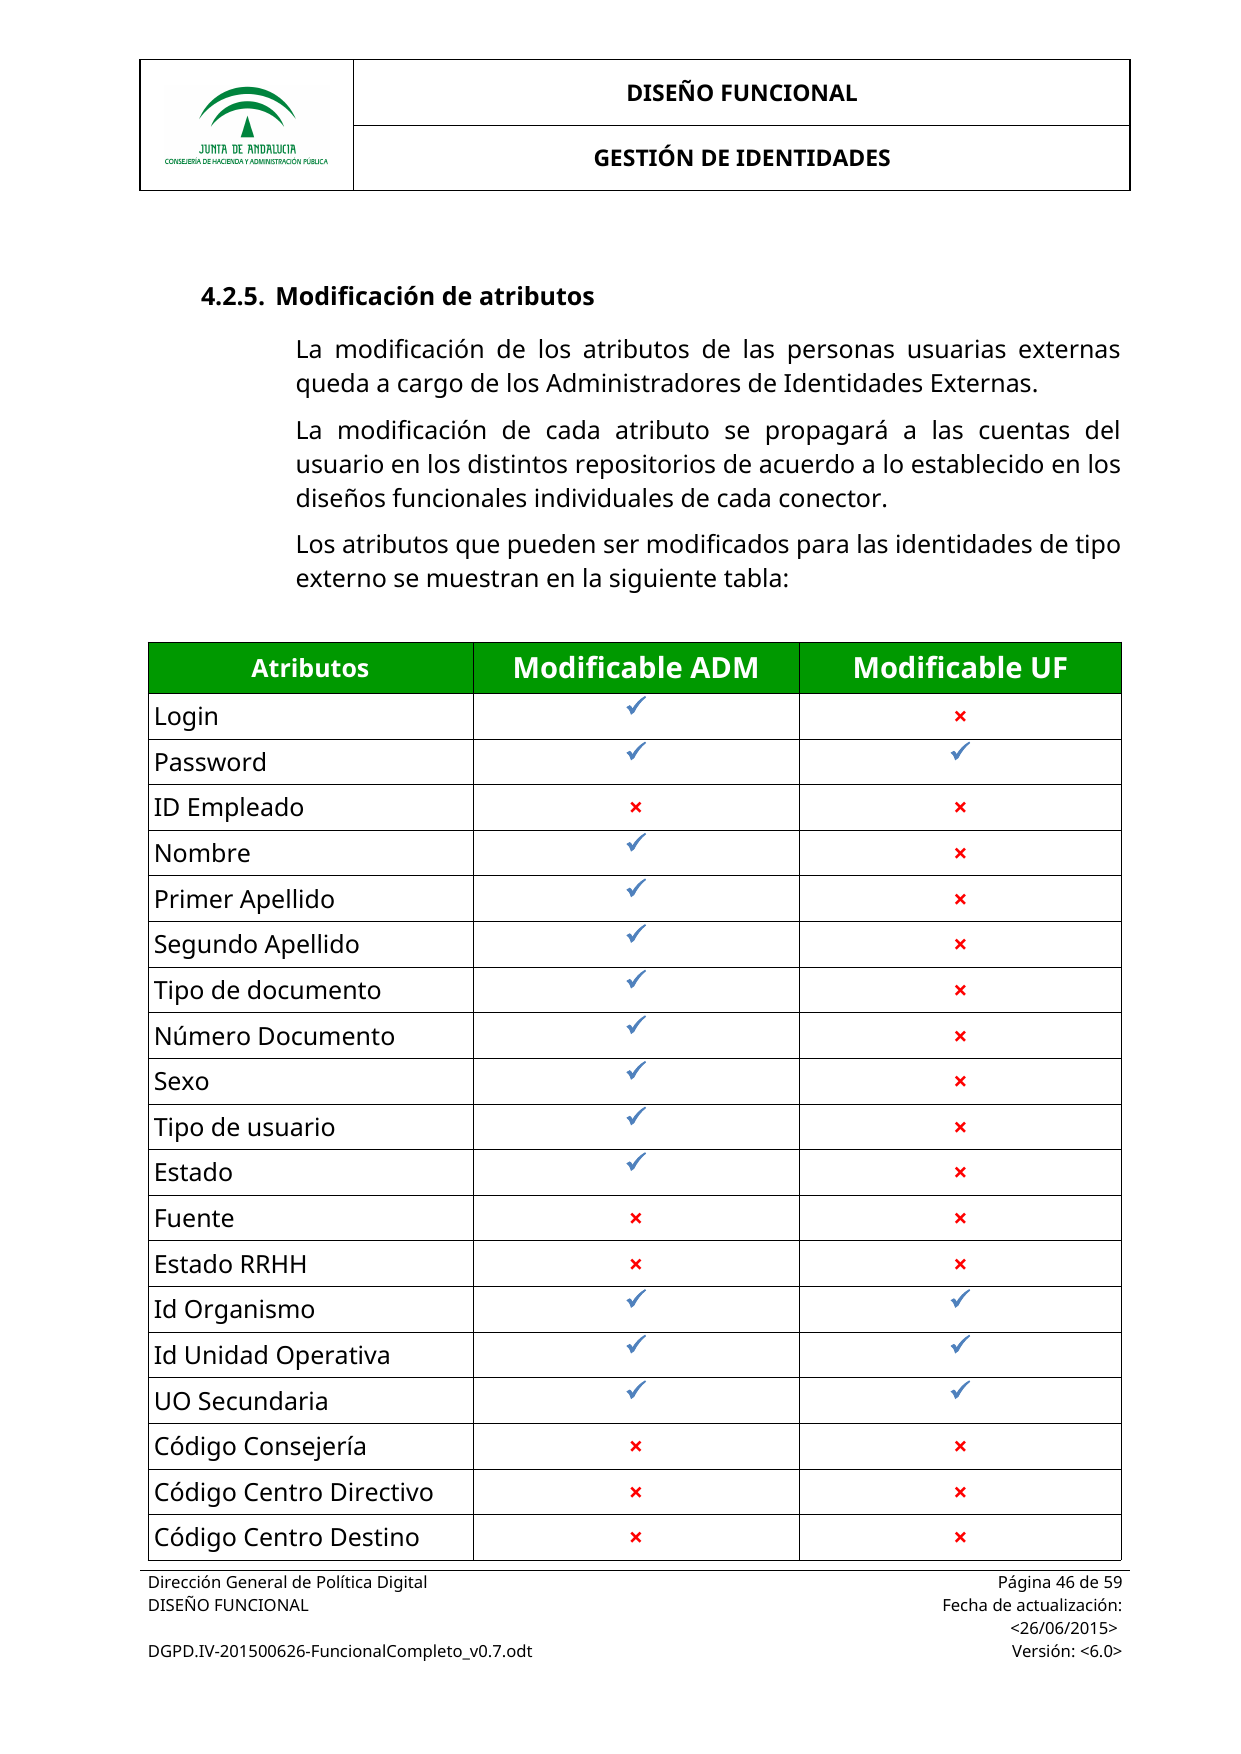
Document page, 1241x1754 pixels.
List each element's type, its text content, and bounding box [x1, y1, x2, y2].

table_cell Tipo de usuario [149, 1105, 473, 1149]
table_cell Número Documento [149, 1013, 473, 1058]
table_cell × [474, 785, 799, 830]
table_header Modificable UF [800, 643, 1121, 693]
table_cell Nombre [149, 831, 473, 875]
picture [164, 85, 330, 165]
text La modificación de los atributos de las personas usuarias externas queda a cargo de los Administradores de Identidades Externas. [295, 332, 1122, 400]
table_cell UO Secundaria [149, 1378, 473, 1423]
table_cell × [800, 876, 1121, 921]
text Los atributos que pueden ser modificados para las identidades de tipo externo se muestran en la siguiente tabla: [295, 527, 1122, 595]
table_cell Sexo [149, 1059, 473, 1103]
table_cell × [800, 1241, 1121, 1286]
table_cell ü [800, 1333, 1121, 1377]
table_cell ü [474, 1105, 799, 1149]
table_cell × [474, 1196, 799, 1240]
table_cell Fuente [149, 1196, 473, 1240]
table_cell ü [474, 1333, 799, 1377]
table_cell ü [474, 1287, 799, 1332]
table_cell × [800, 1150, 1121, 1195]
table_cell Password [149, 740, 473, 784]
table_cell Primer Apellido [149, 876, 473, 921]
table_header Atributos [149, 643, 473, 693]
table_cell ü [474, 876, 799, 921]
table_cell Estado [149, 1150, 473, 1195]
table_cell × [800, 922, 1121, 967]
table_cell Código Centro Directivo [149, 1470, 473, 1514]
table_cell × [800, 694, 1121, 738]
table_cell ü [474, 694, 799, 738]
table_cell ü [474, 740, 799, 784]
table_cell Código Consejería [149, 1424, 473, 1468]
table_cell Tipo de documento [149, 968, 473, 1012]
table_cell × [800, 1196, 1121, 1240]
table_cell × [474, 1515, 799, 1560]
table_cell × [800, 1105, 1121, 1149]
table_cell × [474, 1424, 799, 1468]
table_cell × [800, 1013, 1121, 1058]
table_cell ID Empleado [149, 785, 473, 830]
table_cell × [474, 1241, 799, 1286]
table_cell ü [474, 1059, 799, 1103]
table_cell ü [474, 1378, 799, 1423]
table_cell ü [474, 968, 799, 1012]
table_cell ü [800, 1287, 1121, 1332]
table_cell Código Centro Destino [149, 1515, 473, 1560]
table_cell × [800, 1515, 1121, 1560]
table_cell ü [474, 1150, 799, 1195]
table_cell × [800, 785, 1121, 830]
table_cell × [800, 968, 1121, 1012]
text La modificación de cada atributo se propagará a las cuentas del usuario en los distintos repositorios de acuerdo a lo establecido en los diseños funcionales individuales de cada conector. [295, 412, 1122, 514]
table_cell ü [474, 1013, 799, 1058]
table_cell × [800, 1424, 1121, 1468]
table_cell × [474, 1470, 799, 1514]
table_cell Estado RRHH [149, 1241, 473, 1286]
table_header Modificable ADM [474, 643, 799, 693]
table_cell ü [474, 922, 799, 967]
table_cell Id Organismo [149, 1287, 473, 1332]
table_cell × [800, 831, 1121, 875]
table_cell Segundo Apellido [149, 922, 473, 967]
table_cell × [800, 1470, 1121, 1514]
table_cell ü [474, 831, 799, 875]
table_cell Id Unidad Operativa [149, 1333, 473, 1377]
table_cell Login [149, 694, 473, 738]
table_cell ü [800, 1378, 1121, 1423]
subtitle Modificación de atributos [201, 279, 1122, 313]
table_cell × [800, 1059, 1121, 1103]
table_cell ü [800, 740, 1121, 784]
